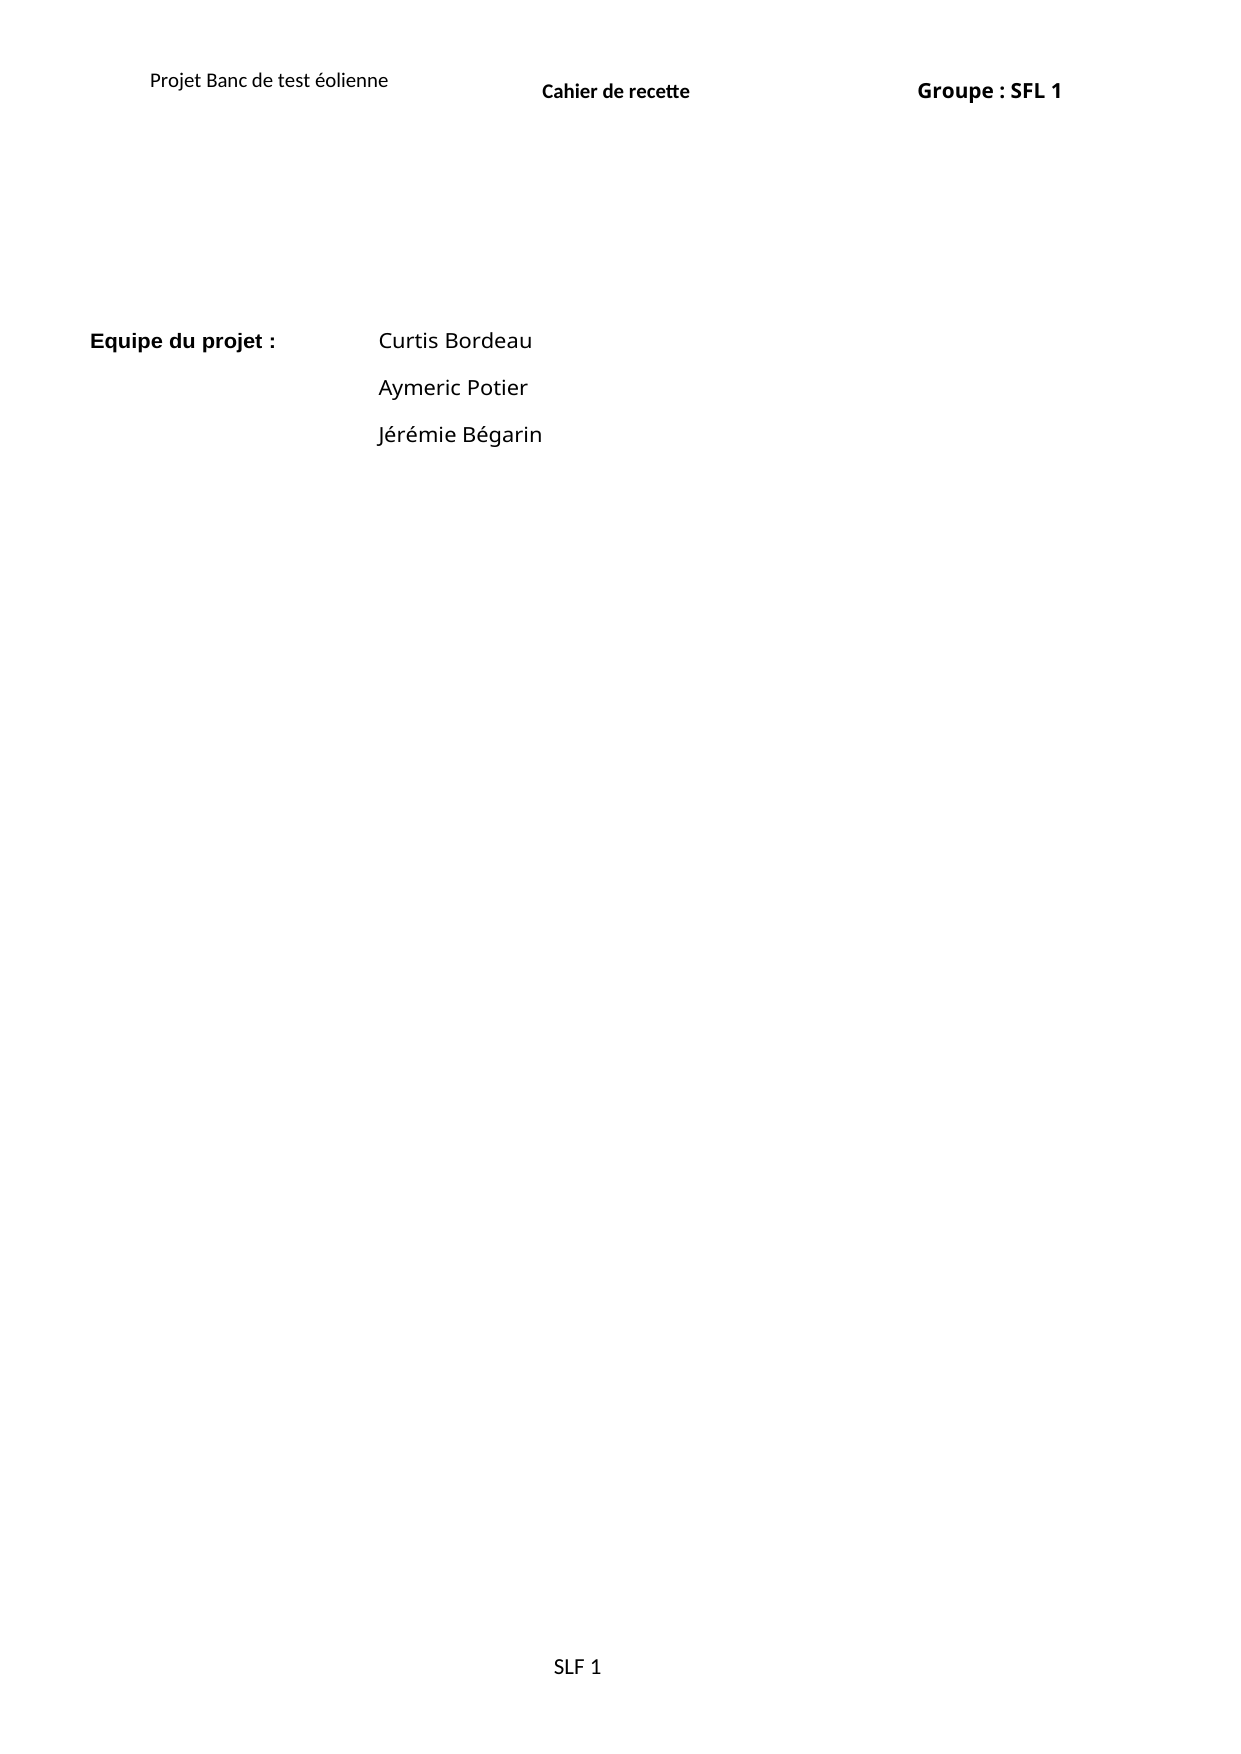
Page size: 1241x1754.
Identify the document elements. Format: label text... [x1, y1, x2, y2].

text Jérémie Bégarin [103, 420, 1150, 449]
text Aymeric Potier [378, 373, 1150, 401]
text Equipe du projet : Curtis Bordeau [90, 326, 1150, 354]
